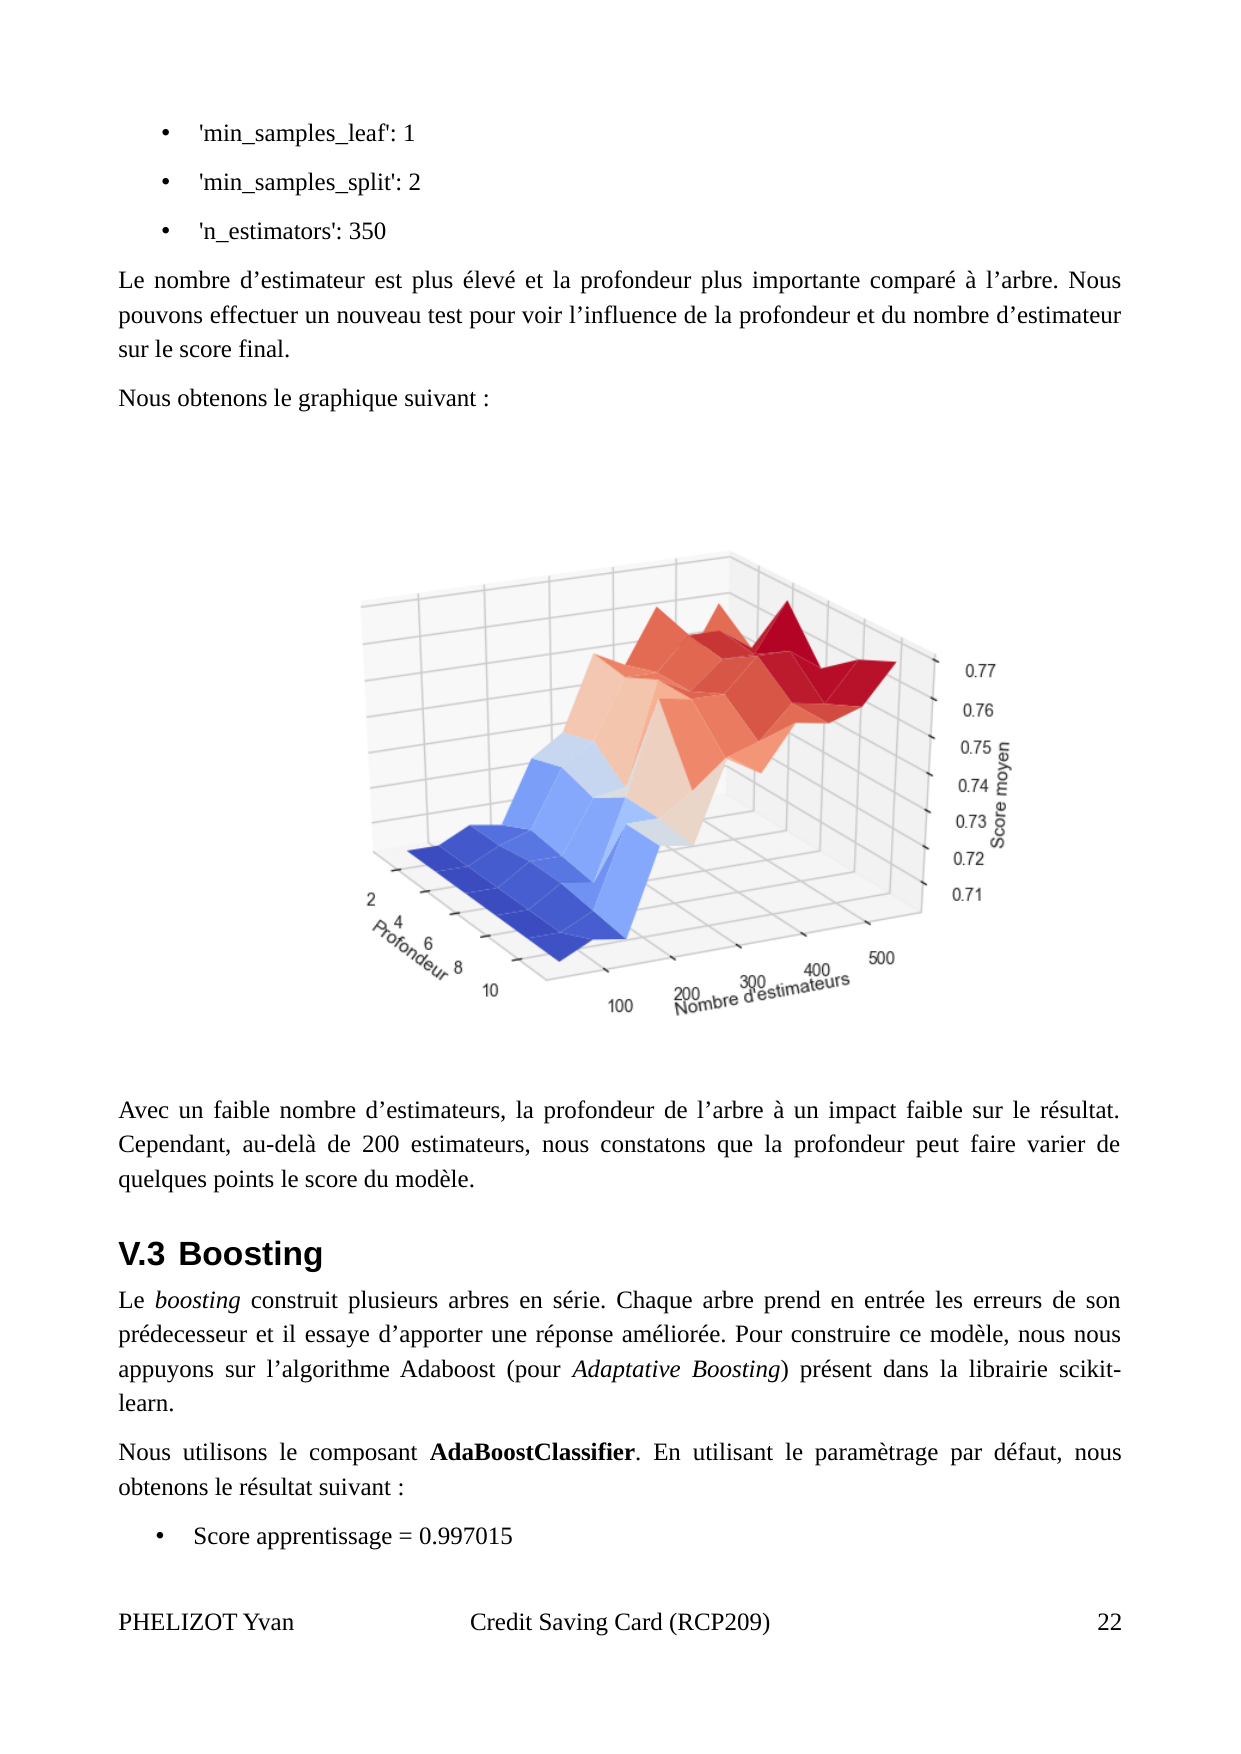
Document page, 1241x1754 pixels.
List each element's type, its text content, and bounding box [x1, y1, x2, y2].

picture [142, 432, 1098, 1090]
text Le nombre d’estimateur est plus élevé et la profondeur plus importante comparé à l’arbre. Nous pouvons effectuer un nouveau test pour voir l’influence de la profondeur et du nombre d’estimateur sur le score final. [118, 265, 1122, 363]
list 'min_samples_split': 2 [161, 167, 1122, 196]
list 'n_estimators': 350 [161, 216, 1122, 245]
subtitle Boosting [118, 1234, 1122, 1272]
list 'min_samples_leaf': 1 [161, 118, 1122, 147]
list Score apprentissage = 0.997015 [156, 1521, 1122, 1550]
text Nous obtenons le graphique suivant : [118, 383, 1122, 412]
text Le boosting construit plusieurs arbres en série. Chaque arbre prend en entrée les erreurs de son prédecesseur et il essaye d’apporter une réponse améliorée. Pour construire ce modèle, nous nous appuyons sur l’algorithme Adaboost (pour Adaptative Boosting) présent dans la librairie scikit-learn. [118, 1285, 1122, 1417]
text Nous utilisons le composant AdaBoostClassifier. En utilisant le paramètrage par défaut, nous obtenons le résultat suivant : [118, 1437, 1122, 1501]
text Avec un faible nombre d’estimateurs, la profondeur de l’arbre à un impact faible sur le résultat. Cependant, au-delà de 200 estimateurs, nous constatons que la profondeur peut faire varier de quelques points le score du modèle. [118, 432, 1122, 1193]
